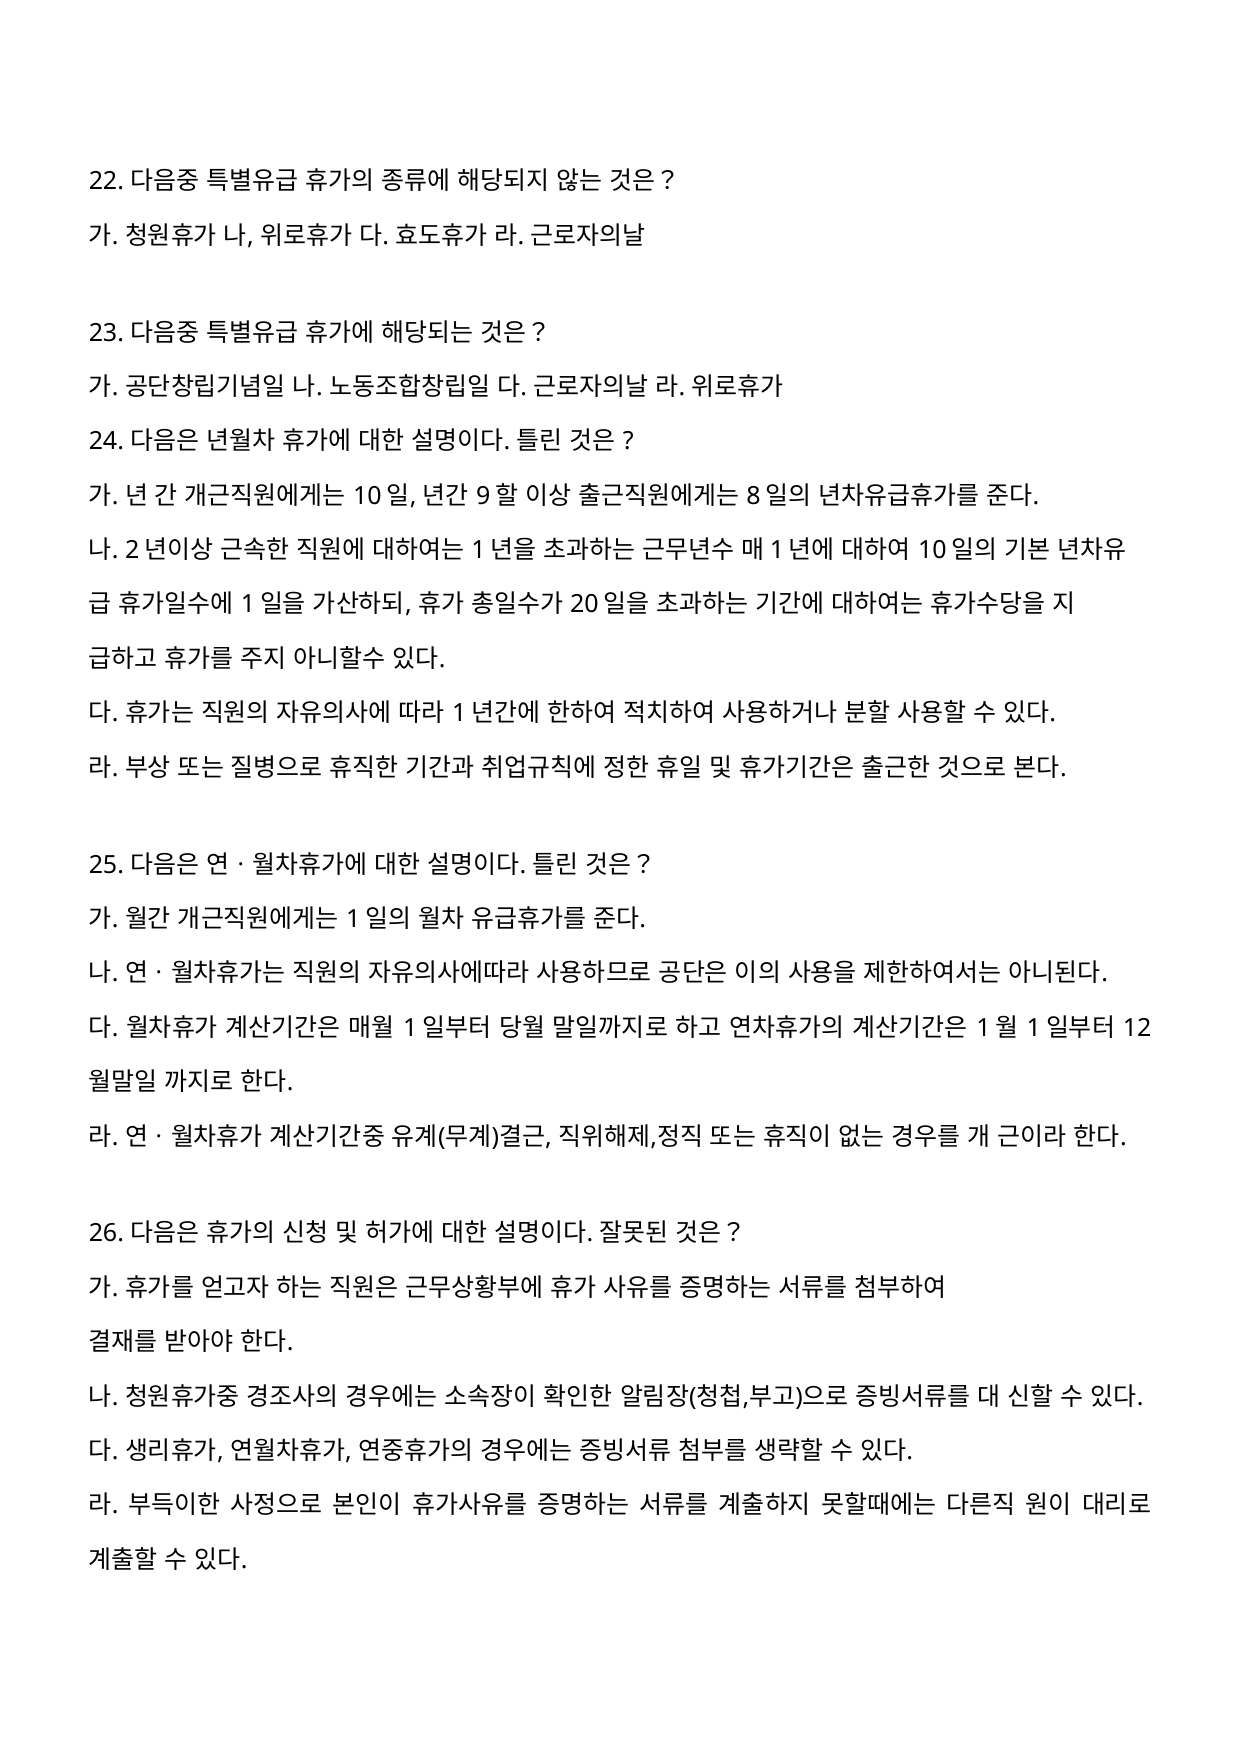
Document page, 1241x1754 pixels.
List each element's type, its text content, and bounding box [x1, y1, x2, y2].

text 가. 년 간 개근직원에게는 10일, 년간 9할 이상 출근직원에게는 8일의 년차유급휴가를 준다. [88, 475, 1152, 511]
text 라. 연ㆍ월차휴가 계산기간중 유계(무계)결근, 직위해제,정직 또는 휴직이 없는 경우를 개 근이라 한다. [88, 1116, 1152, 1152]
text 22. 다음중 특별유급 휴가의 종류에 해당되지 않는 것은？ [88, 161, 1152, 197]
text 24. 다음은 년월차 휴가에 대한 설명이다. 틀린 것은 ? [88, 421, 1152, 457]
text 다. 월차휴가 계산기간은 매월 1일부터 당월 말일까지로 하고 연차휴가의 계산기간은 1월 1일부터 12월말일 까지로 한다. [88, 1007, 1152, 1098]
text 나. 2년이상 근속한 직원에 대하여는 1년을 초과하는 근무년수 매1년에 대하여 10일의 기본 년차유 급 휴가일수에 1일을 가산하되, 휴가 총일수가 20일을 초과하는 기간에 대하여는 휴가수당을 지 급하고 휴가를 주지 아니할수 있다. [88, 529, 1152, 674]
text 다. 휴가는 직원의 자유의사에 따라 1년간에 한하여 적치하여 사용하거나 분할 사용할 수 있다. [88, 693, 1152, 729]
text 25. 다음은 연ㆍ월차휴가에 대한 설명이다. 틀린 것은？ [88, 844, 1152, 880]
text 결재를 받아야 한다. [88, 1322, 1152, 1358]
text 라. 부득이한 사정으로 본인이 휴가사유를 증명하는 서류를 계출하지 못할때에는 다른직 원이 대리로 계출할 수 있다. [88, 1485, 1152, 1575]
text 라. 부상 또는 질병으로 휴직한 기간과 취업규칙에 정한 휴일 및 휴가기간은 출근한 것으로 본다. [88, 747, 1152, 783]
text 나. 청원휴가중 경조사의 경우에는 소속장이 확인한 알림장(청첩,부고)으로 증빙서류를 대 신할 수 있다. [88, 1376, 1152, 1412]
text 가. 공단창립기념일 나. 노동조합창립일 다. 근로자의날 라. 위로휴가 [88, 366, 1152, 403]
text 26. 다음은 휴가의 신청 및 허가에 대한 설명이다. 잘못된 것은？ [88, 1213, 1152, 1249]
text 가. 휴가를 얻고자 하는 직원은 근무상황부에 휴가 사유를 증명하는 서류를 첨부하여 [88, 1267, 1152, 1303]
text 나. 연ㆍ월차휴가는 직원의 자유의사에따라 사용하므로 공단은 이의 사용을 제한하여서는 아니된다. [88, 953, 1152, 989]
text 23. 다음중 특별유급 휴가에 해당되는 것은？ [88, 312, 1152, 348]
text 가. 청원휴가 나, 위로휴가 다. 효도휴가 라. 근로자의날 [88, 215, 1152, 251]
text 가. 월간 개근직원에게는 1일의 월차 유급휴가를 준다. [88, 898, 1152, 935]
text 다. 생리휴가, 연월차휴가, 연중휴가의 경우에는 증빙서류 첨부를 생략할 수 있다. [88, 1430, 1152, 1467]
